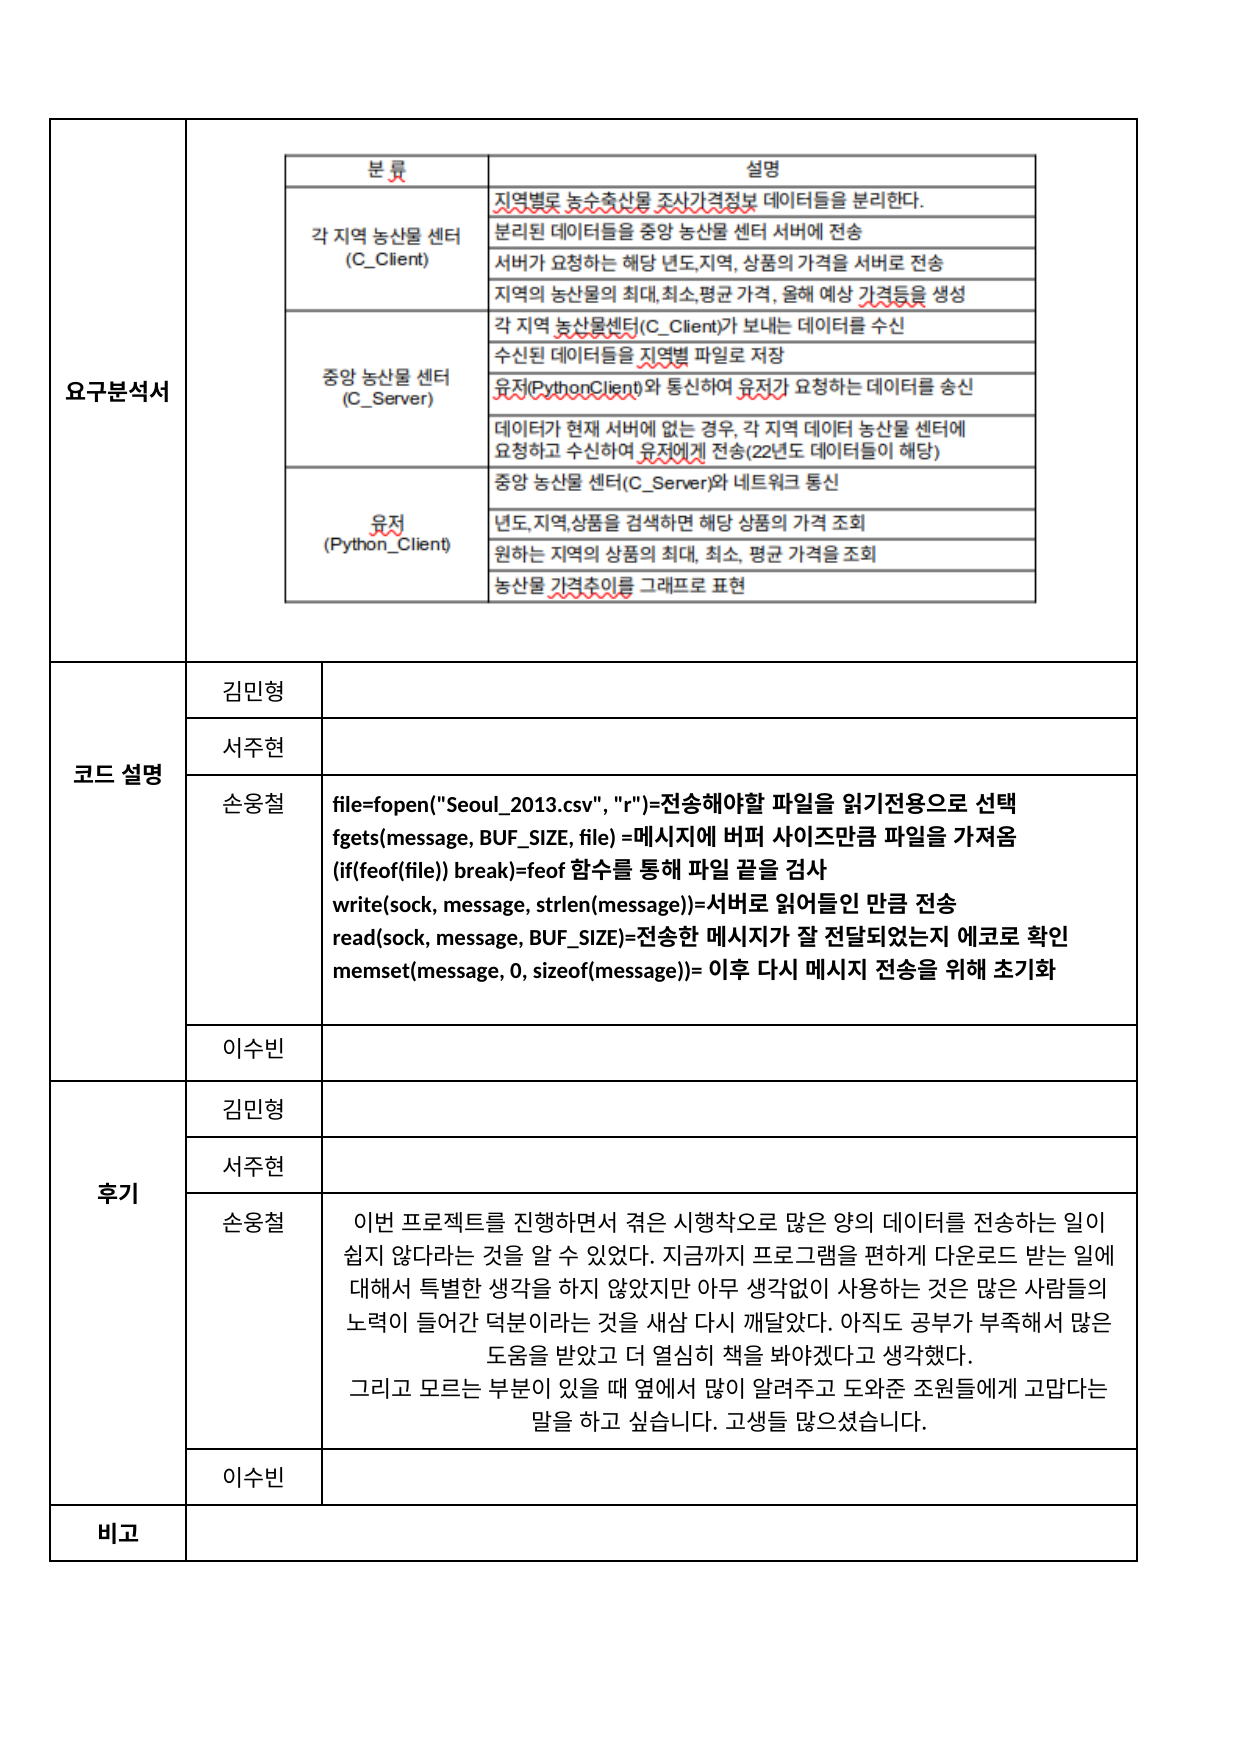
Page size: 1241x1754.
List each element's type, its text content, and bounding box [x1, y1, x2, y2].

table_cell [323, 1082, 1136, 1136]
table_cell [323, 1450, 1136, 1504]
table_cell [323, 1138, 1136, 1192]
table_cell 요구분석서 [51, 120, 185, 661]
table_cell 서주현 [187, 719, 321, 773]
table_cell 김민형 [187, 1082, 321, 1136]
table_cell [187, 1506, 1136, 1560]
table_cell 후기 [51, 1082, 185, 1504]
table_cell 김민형 [187, 663, 321, 717]
table_cell [187, 120, 1136, 661]
table_cell 이수빈 [187, 1026, 321, 1080]
table_cell 손웅철 [187, 1194, 321, 1448]
table_cell [323, 663, 1136, 717]
table_cell 이수빈 [187, 1450, 321, 1504]
table_cell 이번 프로젝트를 진행하면서 겪은 시행착오로 많은 양의 데이터를 전송하는 일이 쉽지 않다라는 것을 알 수 있었다. 지금까지 프로그램을 편하게 다운로드 받는 일에 대해서 특별한 생각을 하지 않았지만 아무 생각없이 사용하는 것은 많은 사람들의 노력이 들어간 덕분이라는 것을 새삼 다시 깨달았다. 아직도 공부가 부족해서 많은 도움을 받았고 더 열심히 책을 봐야겠다고 생각했다. 그리고 모르는 부분이 있을 때 옆에서 많이 알려주고 도와준 조원들에게 고맙다는 말을 하고 싶습니다. 고생들 많으셨습니다. [323, 1194, 1136, 1448]
table_cell 서주현 [187, 1138, 321, 1192]
table_cell 비고 [51, 1506, 185, 1560]
table_cell [323, 719, 1136, 773]
table_cell [323, 1026, 1136, 1080]
table_cell file=fopen("Seoul_2013.csv", "r")=전송해야할 파일을 읽기전용으로 선택 fgets(message, BUF_SIZE, file) =메시지에 버퍼 사이즈만큼 파일을 가져옴 (if(feof(file)) break)=feof함수를 통해 파일 끝을 검사 write(sock, message, strlen(message))=서버로 읽어들인 만큼 전송 read(sock, message, BUF_SIZE)=전송한 메시지가 잘 전달되었는지 에코로 확인 memset(message, 0, sizeof(message))= 이후 다시 메시지 전송을 위해 초기화 [323, 776, 1136, 1024]
table_cell 코드 설명 [51, 663, 185, 1080]
table_cell 손웅철 [187, 776, 321, 1024]
